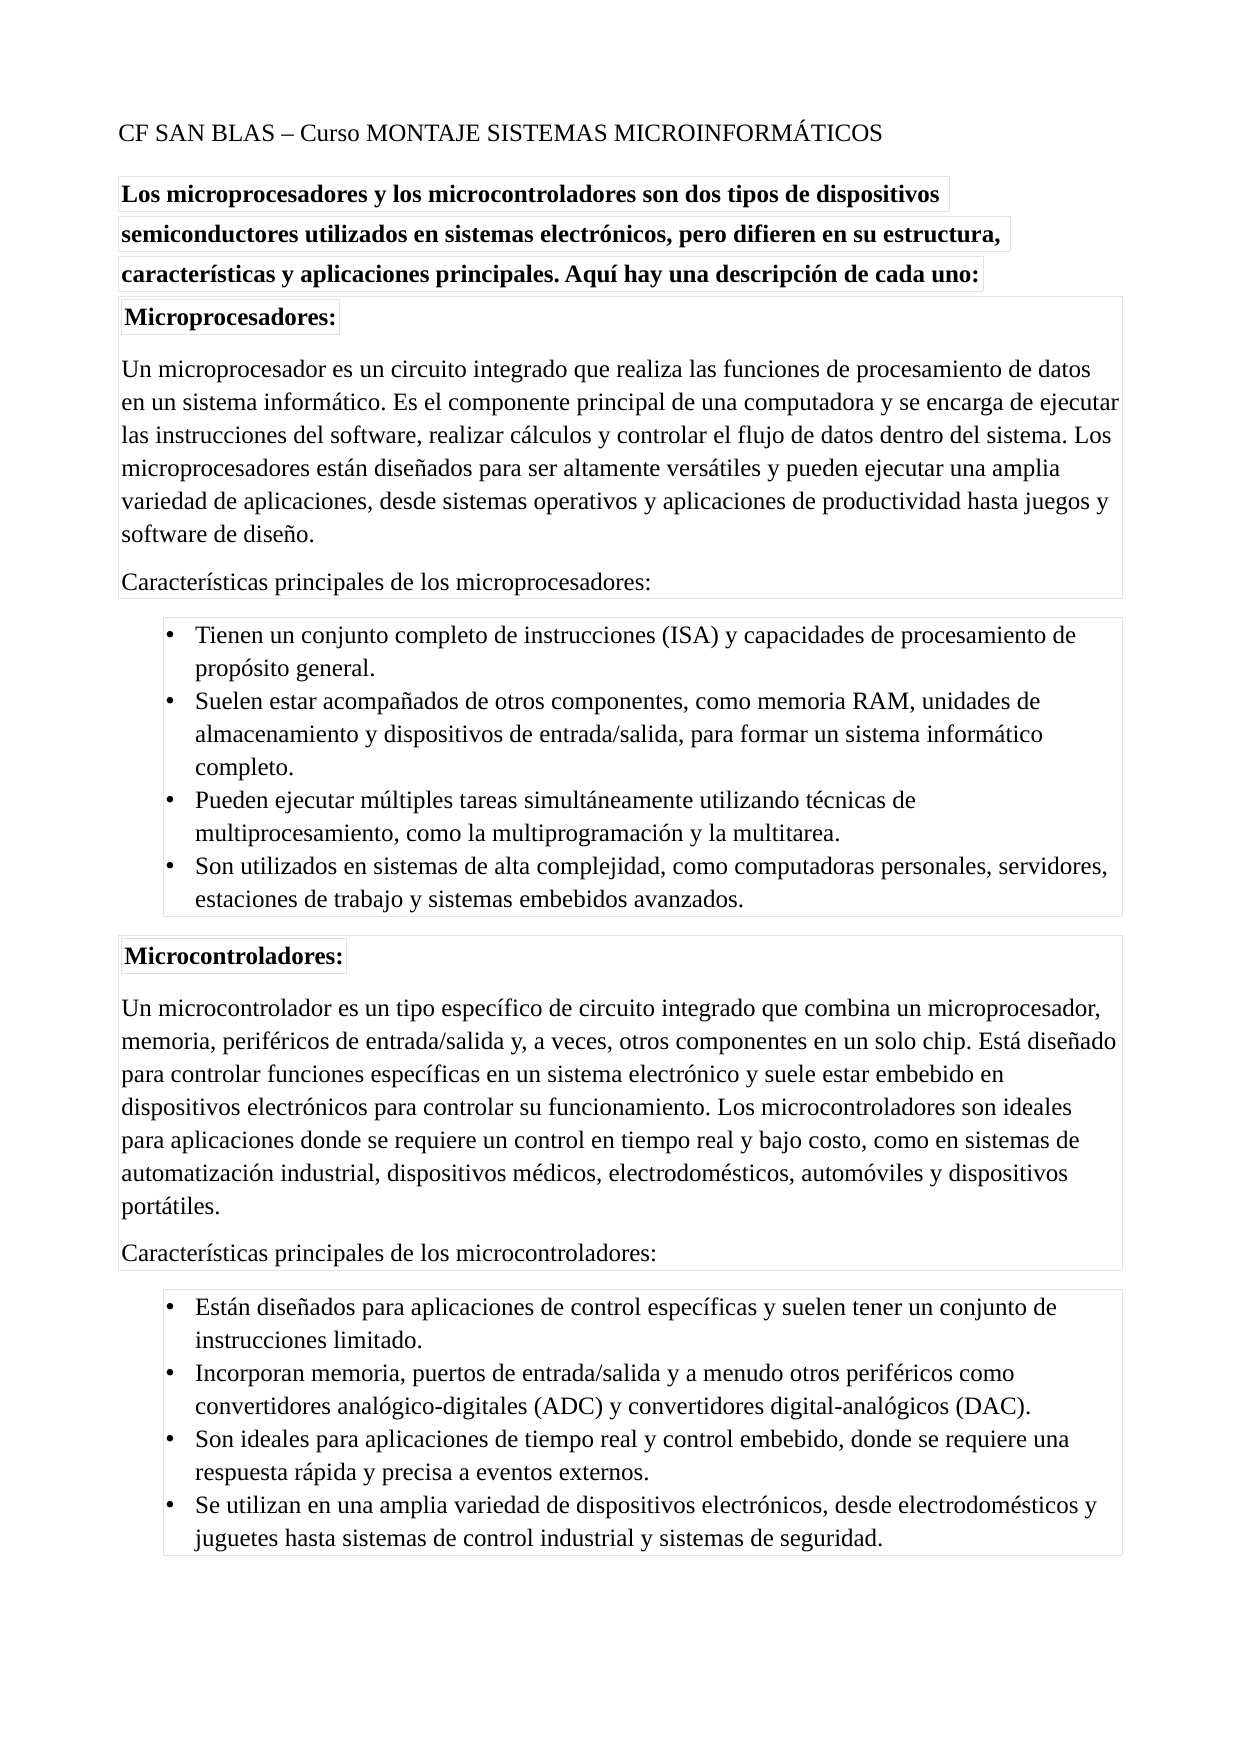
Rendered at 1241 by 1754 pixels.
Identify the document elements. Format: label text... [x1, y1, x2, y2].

text Los microprocesadores y los microcontroladores son dos tipos de dispositivos semiconductores utilizados en sistemas electrónicos, pero difieren en su estructura, características y aplicaciones principales. Aquí hay una descripción de cada uno: [118, 176, 1122, 291]
list Incorporan memoria, puertos de entrada/salida y a menudo otros periféricos como convertidores analógico-digitales (ADC) y convertidores digital-analógicos (DAC). [164, 1355, 1122, 1420]
text Microcontroladores: [119, 936, 1122, 973]
list Suelen estar acompañados de otros componentes, como memoria RAM, unidades de almacenamiento y dispositivos de entrada/salida, para formar un sistema informático completo. [164, 683, 1122, 781]
list Son ideales para aplicaciones de tiempo real y control embebido, donde se requiere una respuesta rápida y precisa a eventos externos. [164, 1421, 1122, 1486]
list Son utilizados en sistemas de alta complejidad, como computadoras personales, servidores, estaciones de trabajo y sistemas embebidos avanzados. [164, 848, 1122, 916]
text Características principales de los microcontroladores: [119, 1235, 1122, 1270]
text Microprocesadores: [119, 297, 1122, 334]
list Tienen un conjunto completo de instrucciones (ISA) y capacidades de procesamiento de propósito general. [164, 618, 1122, 682]
list Se utilizan en una amplia variedad de dispositivos electrónicos, desde electrodomésticos y juguetes hasta sistemas de control industrial y sistemas de seguridad. [164, 1487, 1122, 1555]
text Características principales de los microprocesadores: [119, 564, 1122, 598]
text Un microcontrolador es un tipo específico de circuito integrado que combina un microprocesador, memoria, periféricos de entrada/salida y, a veces, otros componentes en un solo chip. Está diseñado para controlar funciones específicas en un sistema electrónico y suele estar embebido en dispositivos electrónicos para controlar su funcionamiento. Los microcontroladores son ideales para aplicaciones donde se requiere un control en tiempo real y bajo costo, como en sistemas de automatización industrial, dispositivos médicos, electrodomésticos, automóviles y dispositivos portátiles. [119, 990, 1122, 1219]
list Pueden ejecutar múltiples tareas simultáneamente utilizando técnicas de multiprocesamiento, como la multiprogramación y la multitarea. [164, 782, 1122, 847]
list Están diseñados para aplicaciones de control específicas y suelen tener un conjunto de instrucciones limitado. [164, 1290, 1122, 1354]
text Un microprocesador es un circuito integrado que realiza las funciones de procesamiento de datos en un sistema informático. Es el componente principal de una computadora y se encarga de ejecutar las instrucciones del software, realizar cálculos y controlar el flujo de datos dentro del sistema. Los microprocesadores están diseñados para ser altamente versátiles y pueden ejecutar una amplia variedad de aplicaciones, desde sistemas operativos y aplicaciones de productividad hasta juegos y software de diseño. [119, 351, 1122, 548]
